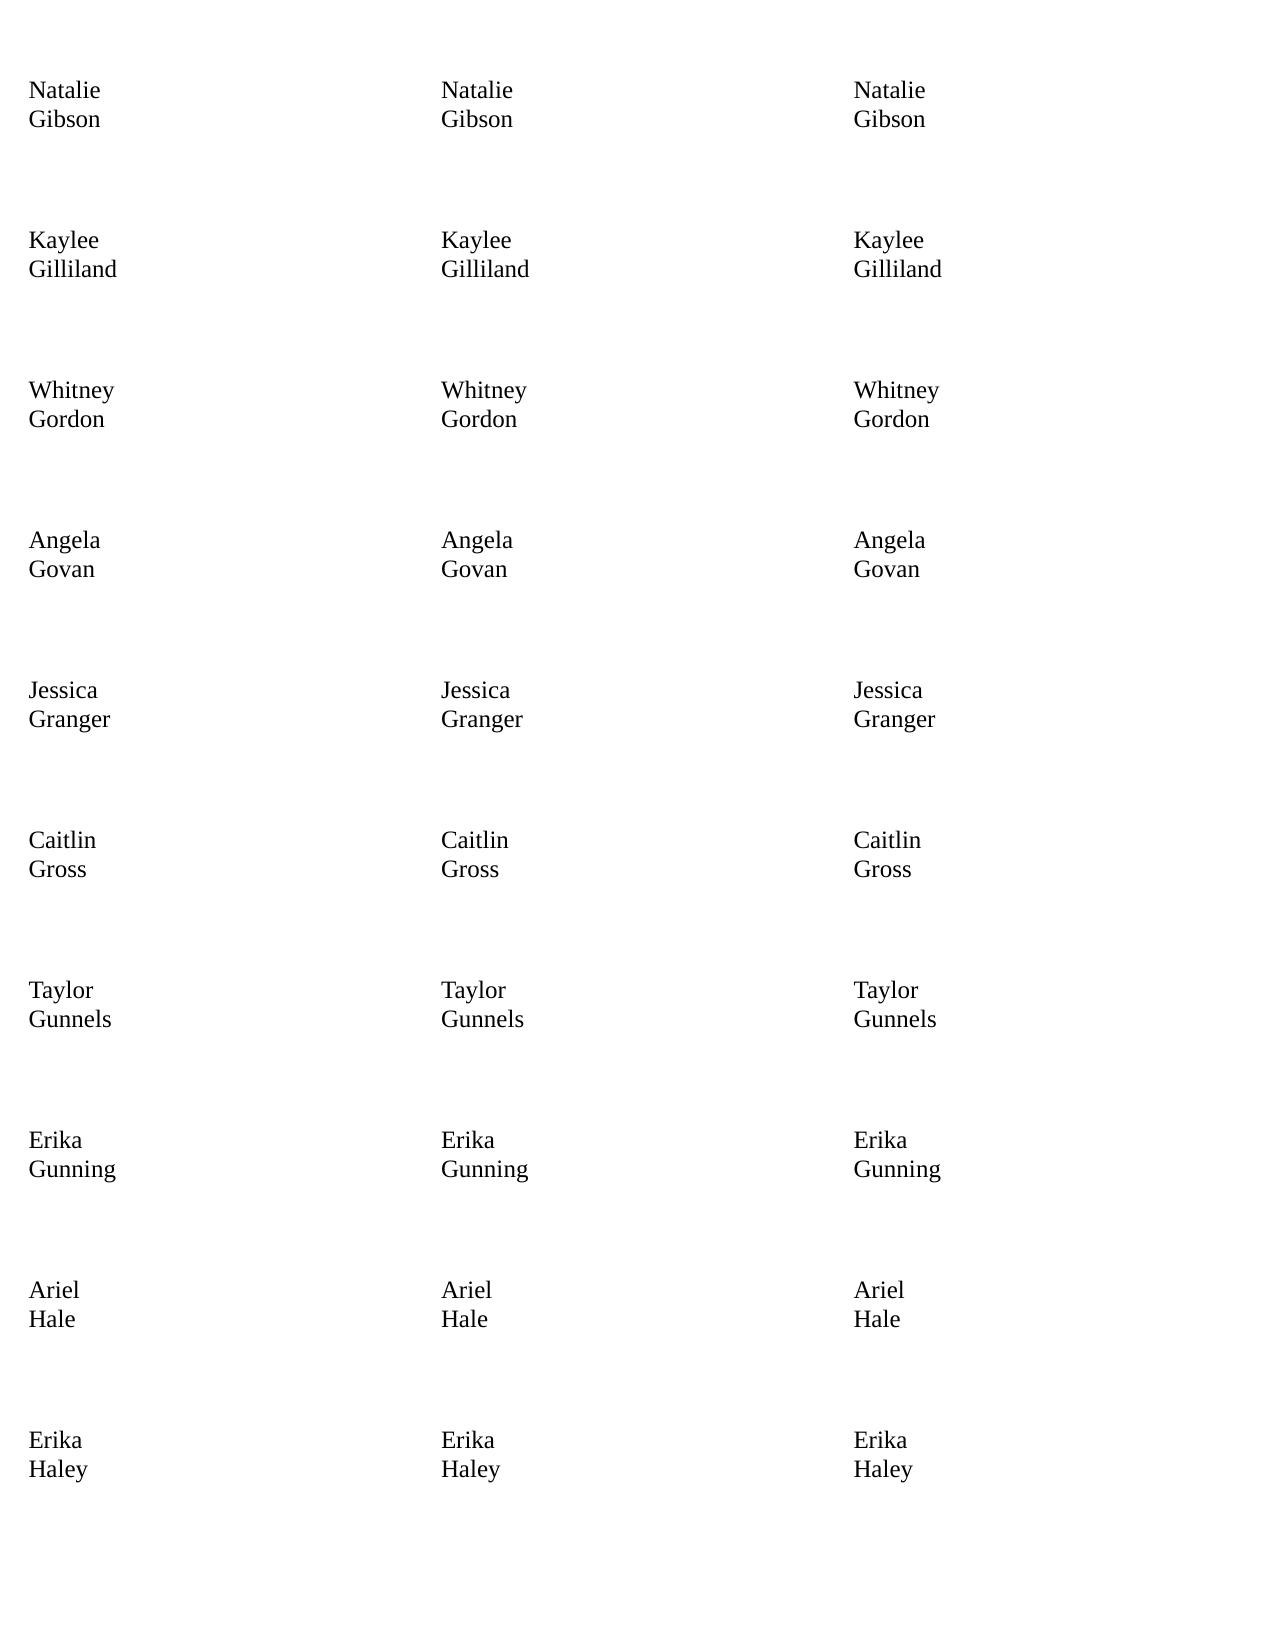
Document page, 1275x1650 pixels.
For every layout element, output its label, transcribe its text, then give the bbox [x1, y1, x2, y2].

text Ariel Hale [441, 1275, 834, 1332]
text Natalie Gibson [441, 75, 834, 132]
text Taylor Gunnels [853, 975, 1247, 1032]
text Ariel Hale [853, 1275, 1247, 1332]
text Caitlin Gross [441, 825, 834, 882]
text Caitlin Gross [28, 825, 422, 882]
text Whitney Gordon [28, 375, 422, 432]
text Whitney Gordon [853, 375, 1247, 432]
text Caitlin Gross [853, 825, 1247, 882]
text Natalie Gibson [28, 75, 422, 132]
text Taylor Gunnels [28, 975, 422, 1032]
text Taylor Gunnels [441, 975, 834, 1032]
text Erika Gunning [28, 1125, 422, 1182]
text Erika Gunning [441, 1125, 834, 1182]
text Kaylee Gilliland [853, 225, 1247, 282]
text Natalie Gibson [853, 75, 1247, 132]
text Jessica Granger [28, 675, 422, 732]
text Angela Govan [28, 525, 422, 582]
text Angela Govan [441, 525, 834, 582]
text Ariel Hale [28, 1275, 422, 1332]
text Whitney Gordon [441, 375, 834, 432]
text Erika Haley [28, 1425, 422, 1482]
text Jessica Granger [853, 675, 1247, 732]
text Erika Gunning [853, 1125, 1247, 1182]
text Kaylee Gilliland [28, 225, 422, 282]
text Angela Govan [853, 525, 1247, 582]
text Erika Haley [441, 1425, 834, 1482]
text Erika Haley [853, 1425, 1247, 1482]
text Jessica Granger [441, 675, 834, 732]
text Kaylee Gilliland [441, 225, 834, 282]
